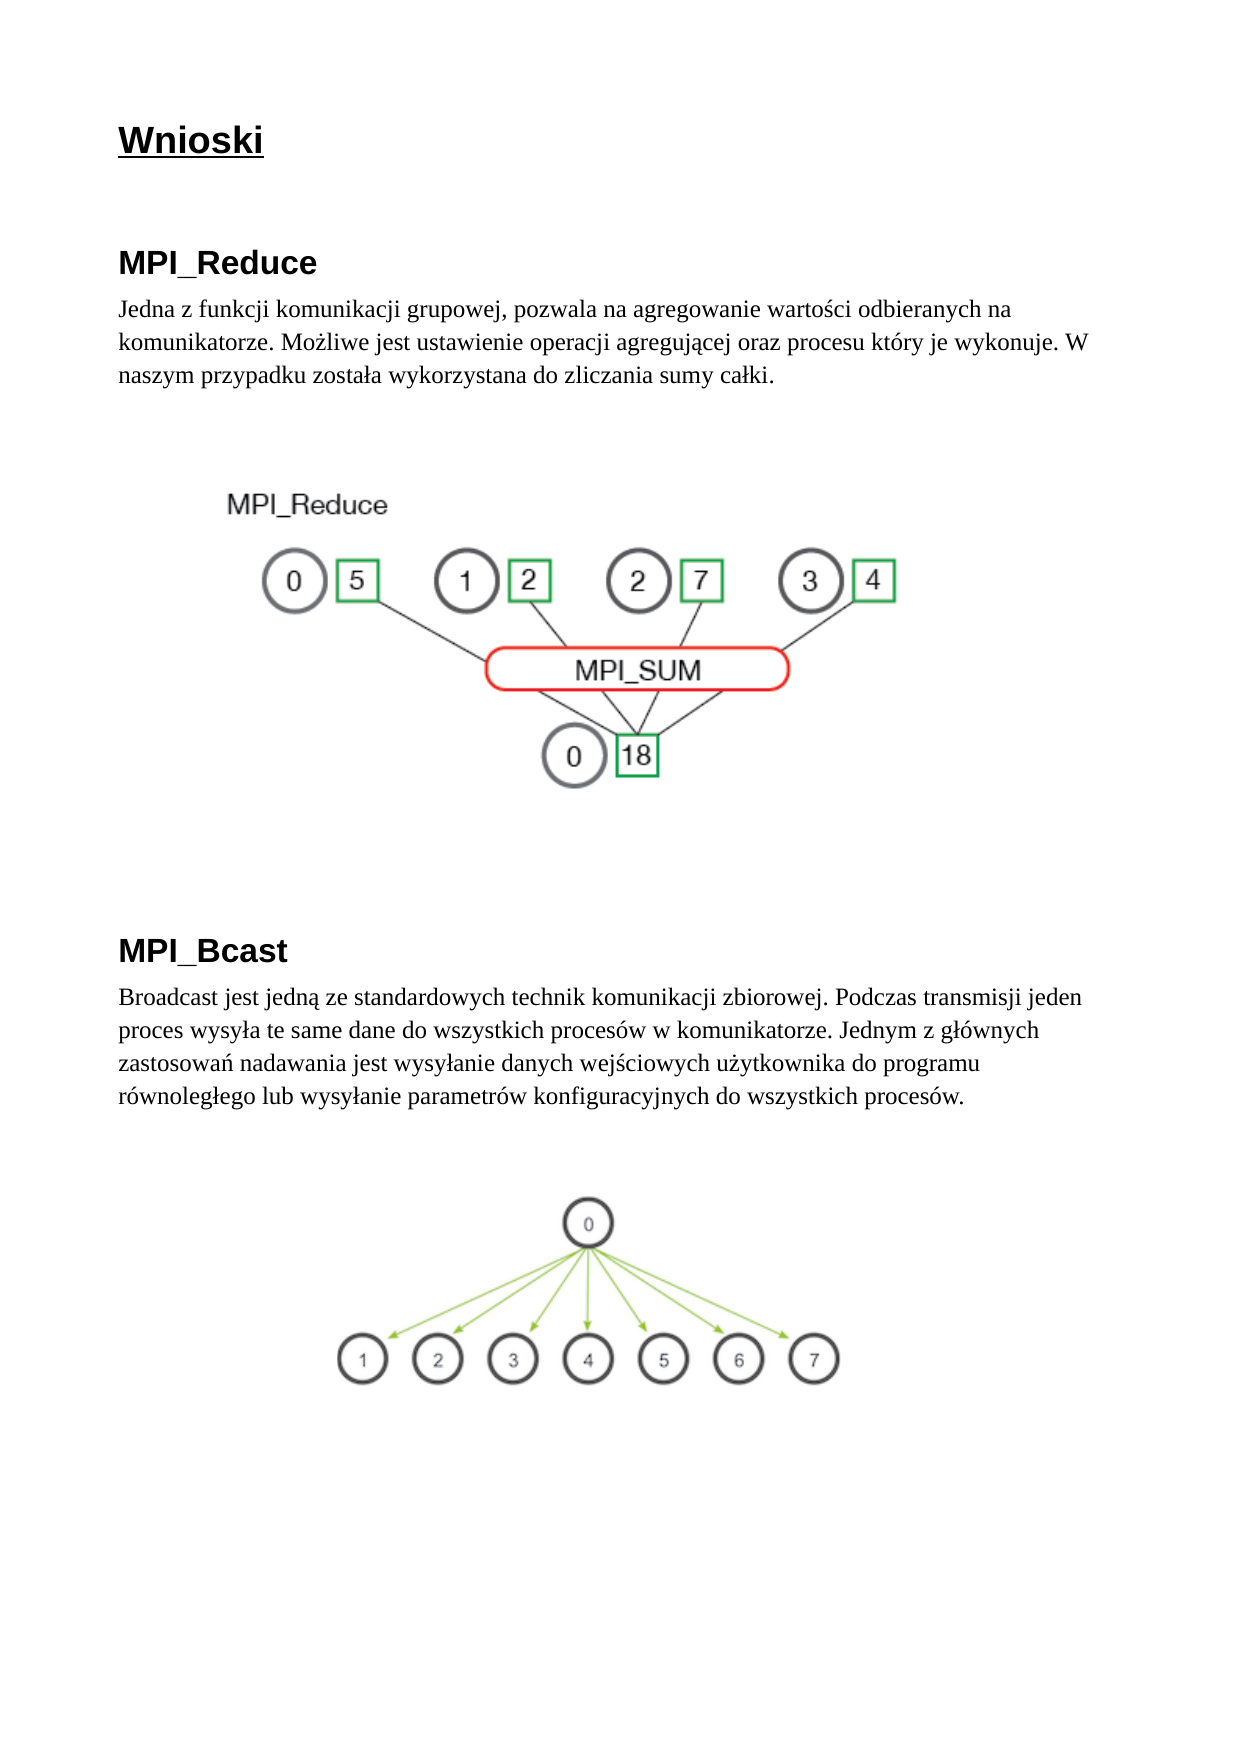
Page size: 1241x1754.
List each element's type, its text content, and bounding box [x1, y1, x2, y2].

picture [337, 1196, 841, 1387]
text Jedna z funkcji komunikacji grupowej, pozwala na agregowanie wartości odbieranych na komunikatorze. Możliwe jest ustawienie operacji agregującej oraz procesu który je wykonuje. W naszym przypadku została wykorzystana do zliczania sumy całki. [118, 294, 1122, 389]
picture [206, 469, 996, 817]
text Broadcast jest jedną ze standardowych technik komunikacji zbiorowej. Podczas transmisji jeden proces wysyła te same dane do wszystkich procesów w komunikatorze. Jednym z głównych zastosowań nadawania jest wysyłanie danych wejściowych użytkownika do programu równoległego lub wysyłanie parametrów konfiguracyjnych do wszystkich procesów. [118, 982, 1122, 1110]
subtitle MPI_Reduce [118, 243, 1122, 281]
subtitle MPI_Bcast [118, 931, 1122, 970]
subtitle Wnioski [118, 118, 1122, 162]
